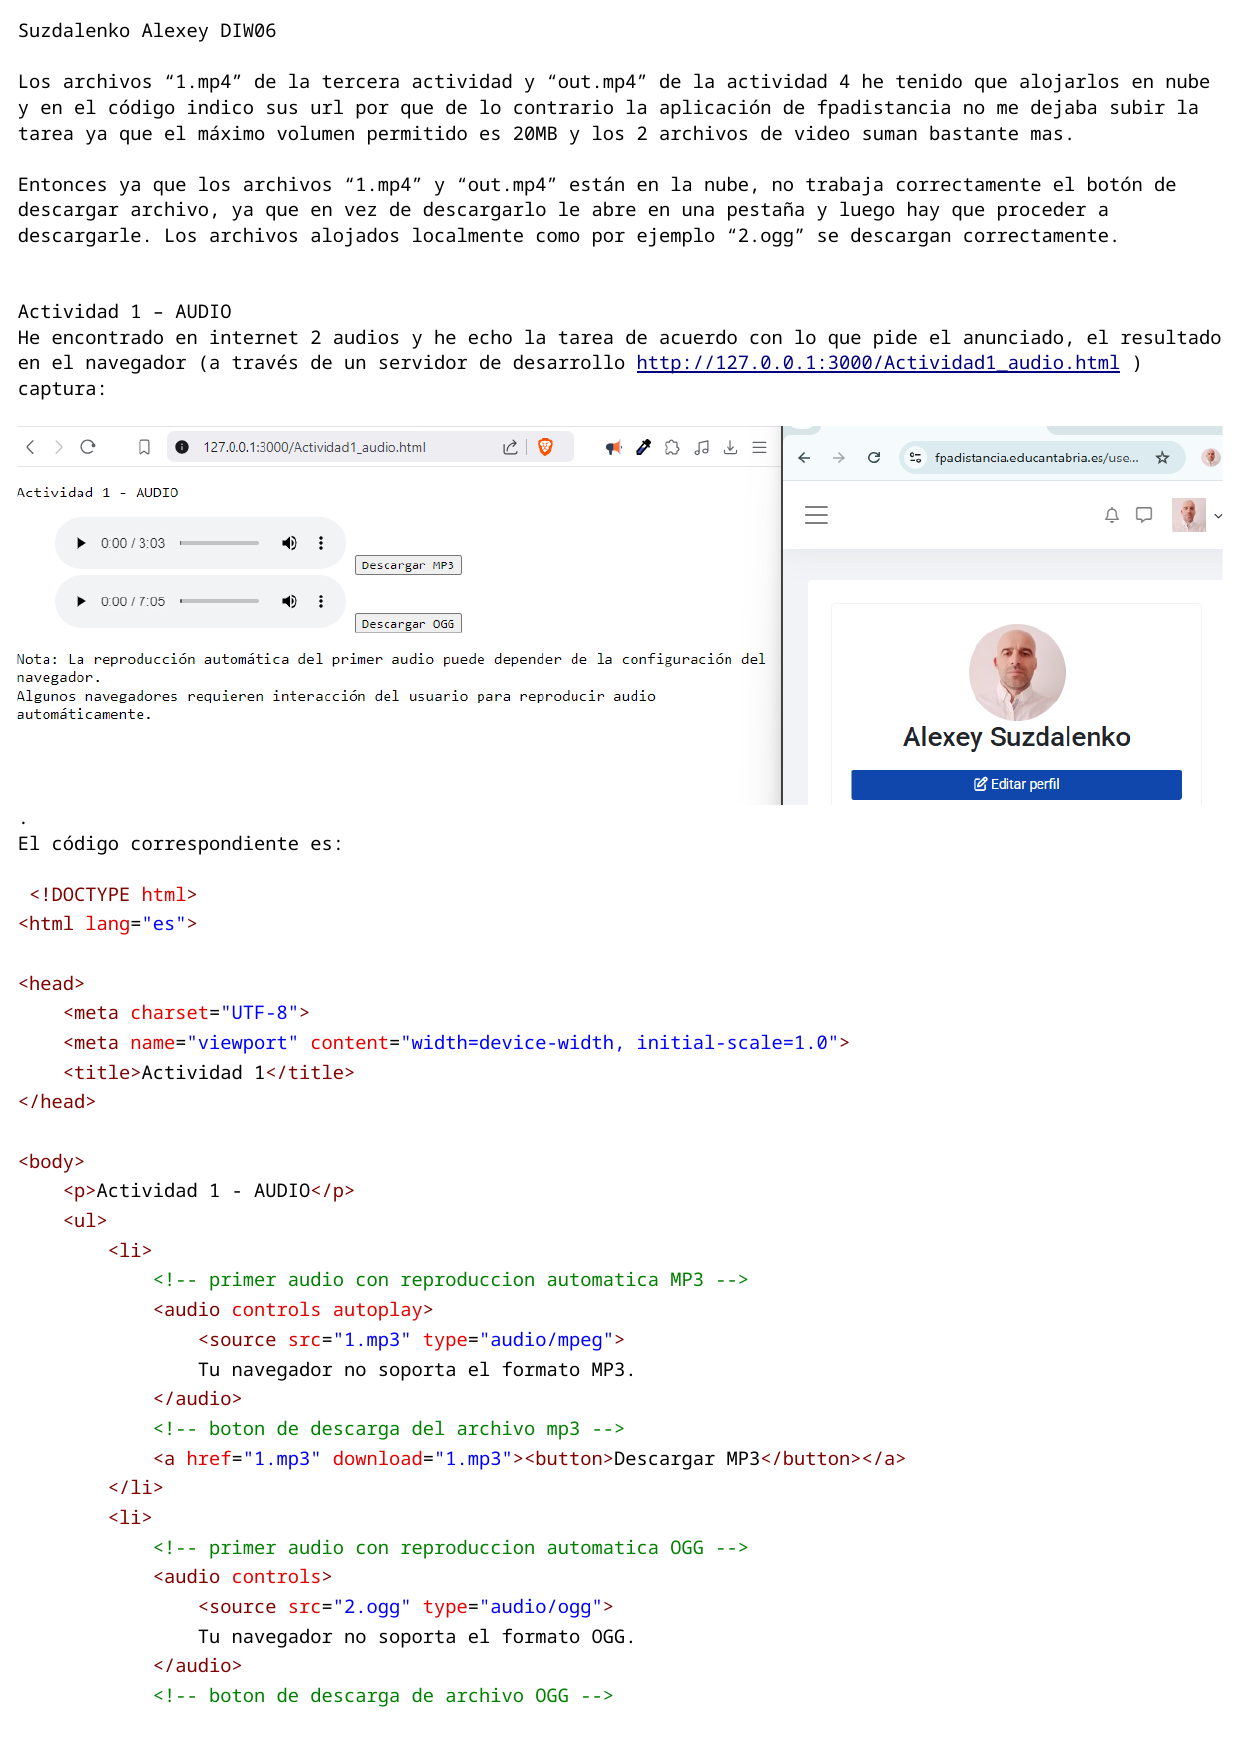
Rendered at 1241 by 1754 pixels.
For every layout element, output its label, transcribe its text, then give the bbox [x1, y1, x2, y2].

text </audio> [18, 1381, 1222, 1411]
text <!-- boton de descarga de archivo OGG --> [18, 1678, 1222, 1708]
text Suzdalenko Alexey DIW06 [18, 18, 1222, 43]
text Los archivos “1.mp4” de la tercera actividad y “out.mp4” de la actividad 4 he tenido que alojarlos en nube y en el código indico sus url por que de lo contrario la aplicación de fpadistancia no me dejaba subir la tarea ya que el máximo volumen permitido es 20MB y los 2 archivos de video suman bastante mas. [18, 69, 1222, 145]
text <!-- primer audio con reproduccion automatica MP3 --> [18, 1263, 1222, 1292]
text </audio> [18, 1648, 1222, 1678]
text <li> [18, 1500, 1222, 1530]
text El código correspondiente es: [18, 830, 1222, 855]
text </head> [18, 1084, 1222, 1114]
text <!-- boton de descarga del archivo mp3 --> [18, 1411, 1222, 1441]
text <li> [18, 1233, 1222, 1263]
text <!-- primer audio con reproduccion automatica OGG --> [18, 1530, 1222, 1559]
text He encontrado en internet 2 audios y he echo la tarea de acuerdo con lo que pide el anunciado, el resultado en el navegador (a través de un servidor de desarrollo http://127.0.0.1:3000/Actividad1_audio.html ) captura: [18, 324, 1222, 401]
text Actividad 1 – AUDIO [18, 298, 1222, 324]
picture [17, 426, 1223, 805]
text <audio controls> [18, 1559, 1222, 1589]
text <source src="2.ogg" type="audio/ogg"> [18, 1589, 1222, 1619]
text Tu navegador no soporta el formato MP3. [18, 1352, 1222, 1381]
text <html lang="es"> [18, 906, 1222, 936]
text <p>Actividad 1 - AUDIO</p> [18, 1173, 1222, 1203]
text Entonces ya que los archivos “1.mp4” y “out.mp4” están en la nube, no trabaja correctamente el botón de descargar archivo, ya que en vez de descargarlo le abre en una pestaña y luego hay que proceder a descargarle. Los archivos alojados localmente como por ejemplo “2.ogg” se descargan correctamente. [18, 171, 1222, 247]
text <audio controls autoplay> [18, 1292, 1222, 1322]
text </li> [18, 1470, 1222, 1500]
text <meta charset="UTF-8"> [18, 995, 1222, 1025]
text <ul> [18, 1203, 1222, 1233]
text <source src="1.mp3" type="audio/mpeg"> [18, 1322, 1222, 1352]
text Tu navegador no soporta el formato OGG. [18, 1619, 1222, 1648]
text . [18, 805, 1222, 830]
text <head> [18, 966, 1222, 995]
text <a href="1.mp3" download="1.mp3"><button>Descargar MP3</button></a> [18, 1441, 1222, 1470]
text <title>Actividad 1</title> [18, 1055, 1222, 1084]
text <!DOCTYPE html> [18, 881, 1222, 906]
text <body> [18, 1144, 1222, 1173]
text <meta name="viewport" content="width=device-width, initial-scale=1.0"> [18, 1025, 1222, 1055]
